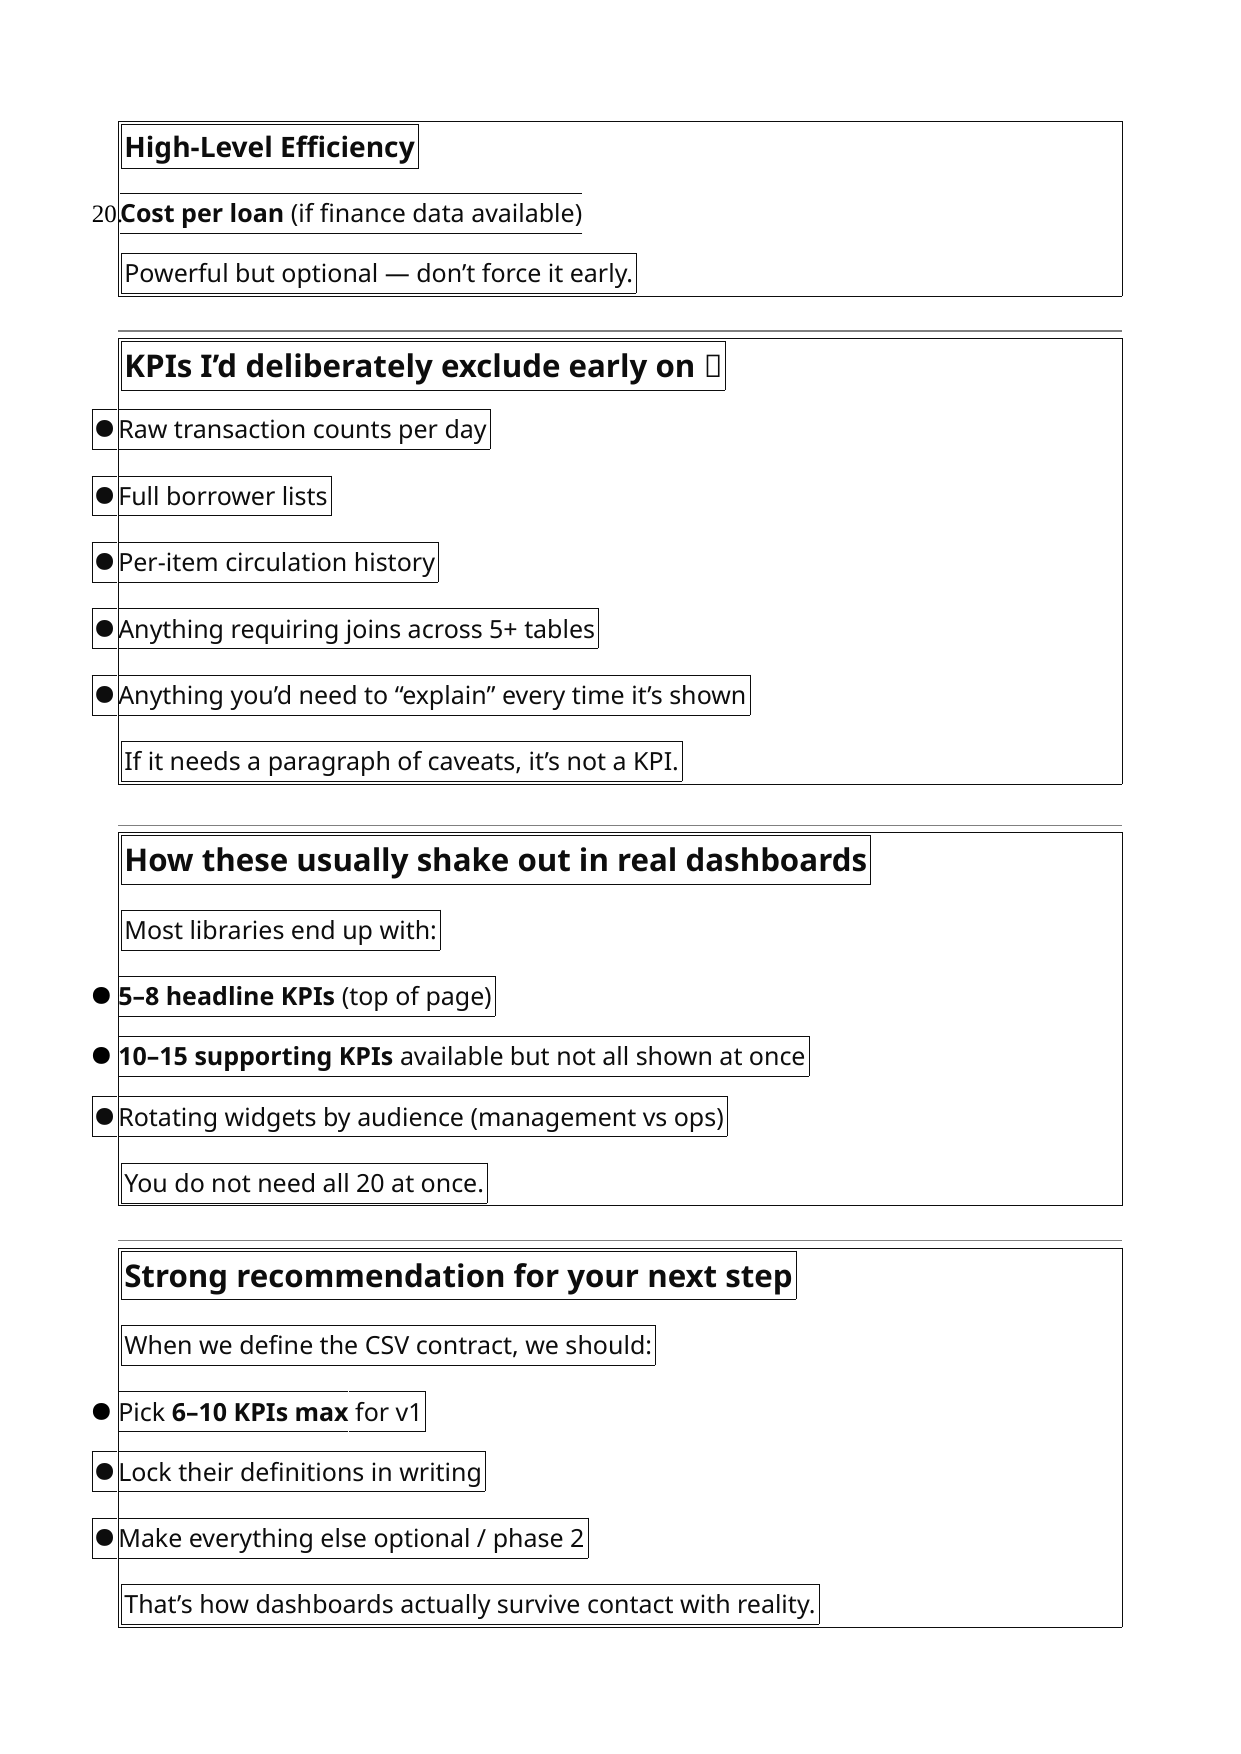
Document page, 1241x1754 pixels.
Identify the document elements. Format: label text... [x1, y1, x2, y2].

list Make everything else optional / phase 2 [119, 1515, 1122, 1558]
subtitle KPIs I’d deliberately exclude early on ❌ [119, 339, 1122, 390]
list Per-item circulation history [119, 539, 1122, 582]
subtitle High-Level Efficiency [119, 122, 1122, 168]
subtitle Strong recommendation for your next step [119, 1249, 1122, 1299]
list 10–15 supporting KPIs available but not all shown at once [119, 1033, 1122, 1076]
list Full borrower lists [119, 472, 1122, 516]
list Rotating widgets by audience (management vs ops) [119, 1093, 1122, 1136]
text When we define the CSV contract, we should: [119, 1322, 1122, 1365]
text You do not need all 20 at once. [119, 1159, 1122, 1205]
list Anything requiring joins across 5+ tables [119, 605, 1122, 648]
subtitle How these usually shake out in real dashboards [119, 833, 1122, 884]
text Most libraries end up with: [119, 907, 1122, 950]
text If it needs a paragraph of caveats, it’s not a KPI. [119, 738, 1122, 784]
list Lock their definitions in writing [119, 1448, 1122, 1491]
list Cost per loan (if finance data available) Powerful but optional — don’t force it early. [119, 190, 1122, 296]
list Pick 6–10 KPIs max for v1 [119, 1388, 1122, 1431]
text That’s how dashboards actually survive contact with reality. [119, 1581, 1122, 1627]
list Raw transaction counts per day [119, 406, 1122, 449]
list 5–8 headline KPIs (top of page) [119, 973, 1122, 1016]
list Anything you’d need to “explain” every time it’s shown [119, 672, 1122, 715]
